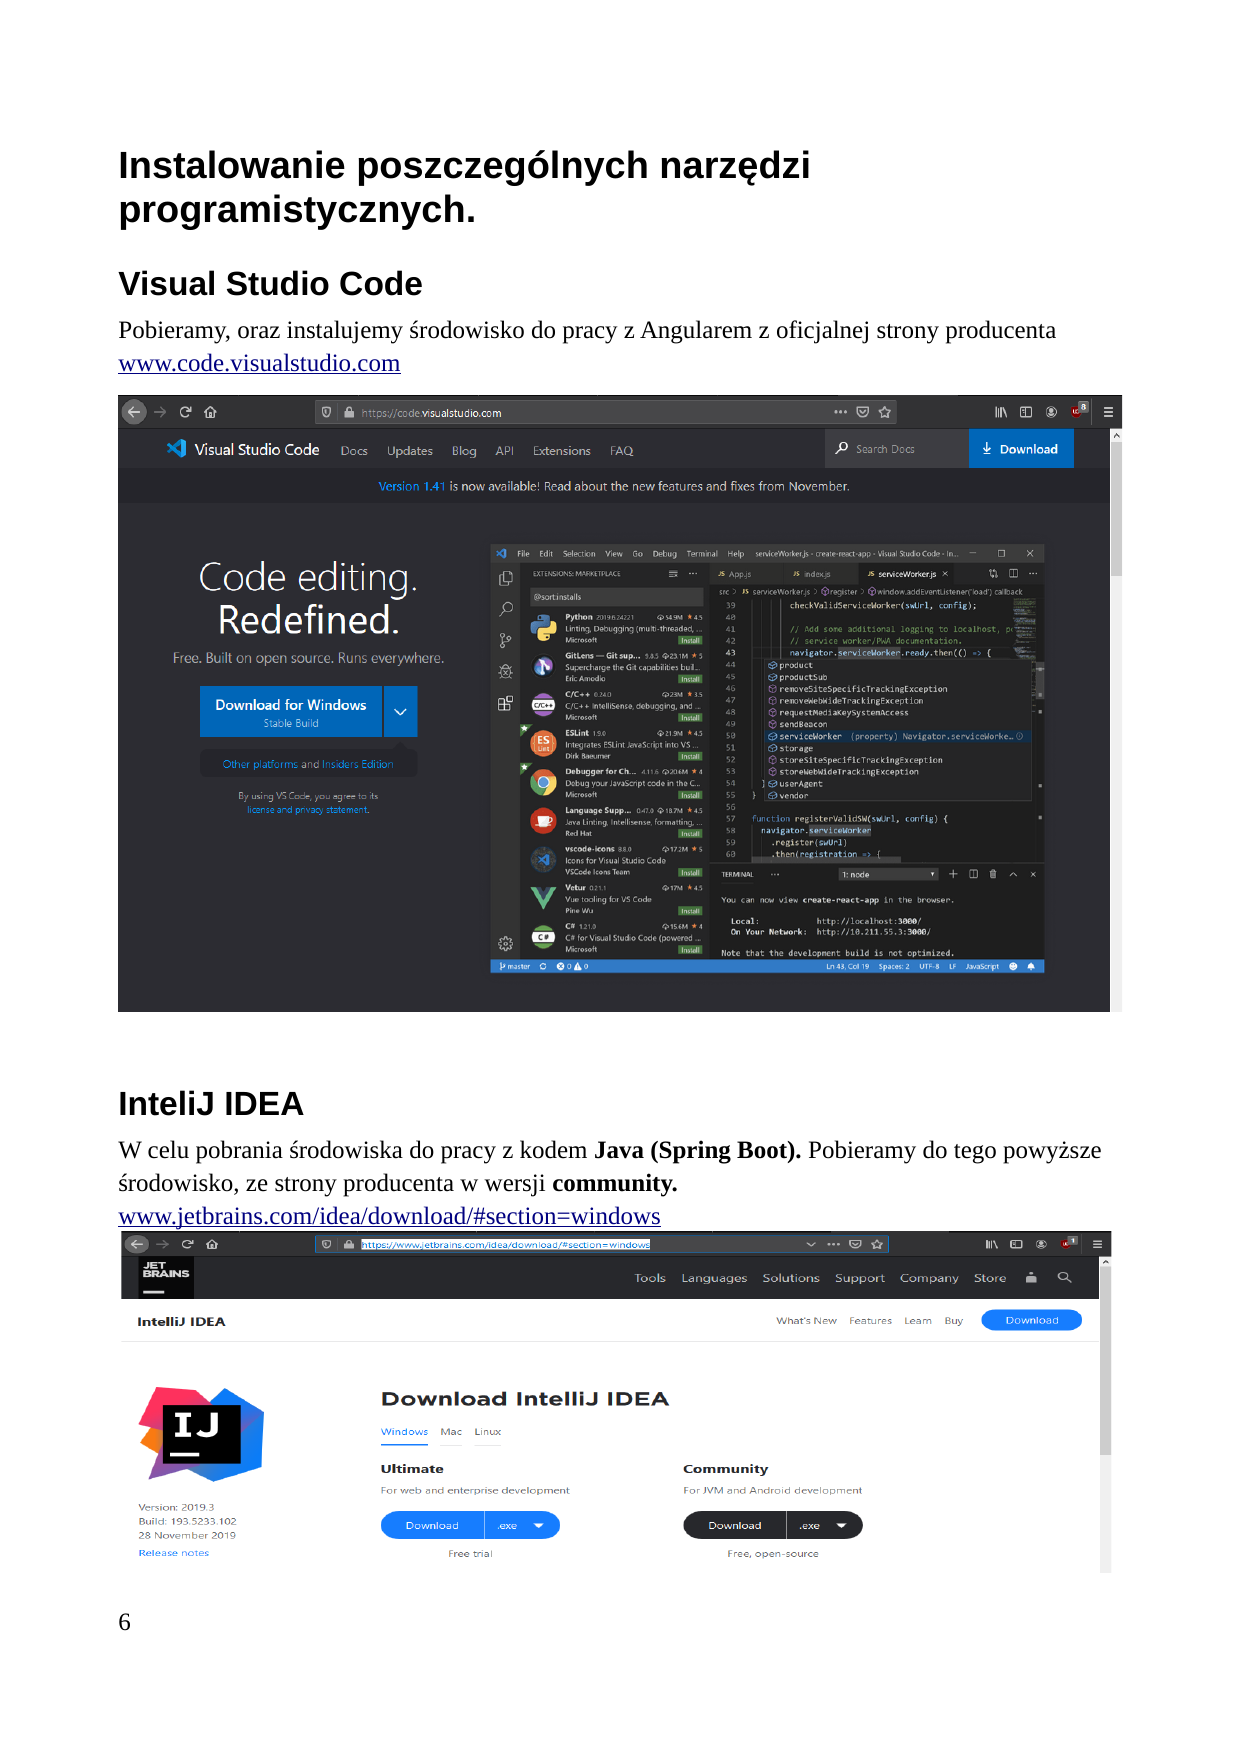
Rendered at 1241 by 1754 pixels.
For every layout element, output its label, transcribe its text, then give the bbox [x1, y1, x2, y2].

text W celu pobrania środowiska do pracy z kodem Java (Spring Boot). Pobieramy do tego powyższe środowisko, ze strony producenta w wersji community. www.jetbrains.com/idea/download/#section=windows [118, 1135, 1122, 1230]
picture [121, 1231, 1112, 1573]
picture [118, 395, 1123, 1012]
text Pobieramy, oraz instalujemy środowisko do pracy z Angularem z oficjalnej strony producenta www.code.visualstudio.com [118, 315, 1122, 377]
subtitle Visual Studio Code [118, 264, 1122, 302]
subtitle InteliJ IDEA [118, 1084, 1122, 1122]
subtitle Instalowanie poszczególnych narzędzi programistycznych. [118, 143, 1122, 230]
